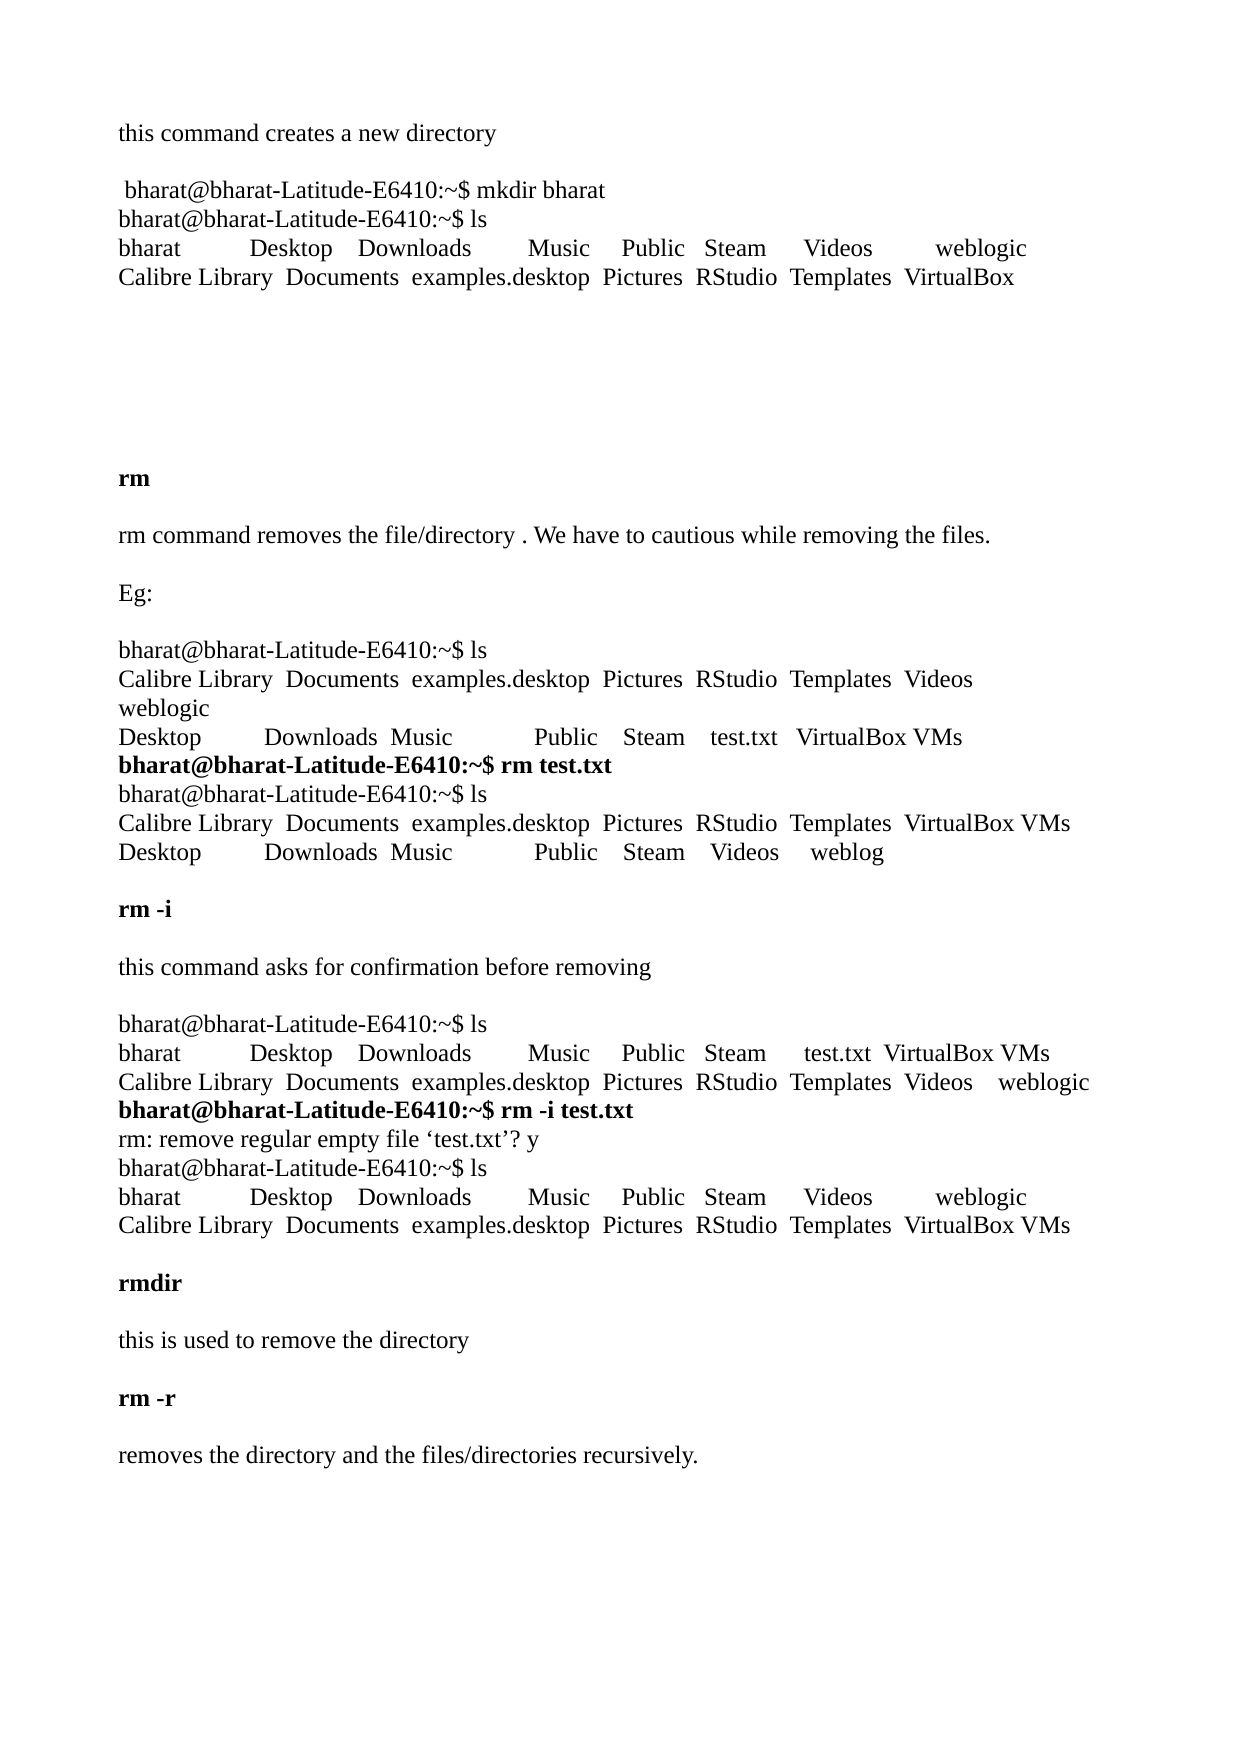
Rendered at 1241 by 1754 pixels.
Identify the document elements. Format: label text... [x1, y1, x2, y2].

text bharat@bharat-Latitude-E6410:~$ ls [118, 1153, 1122, 1182]
text rm -i [118, 894, 1122, 923]
text bharat@bharat-Latitude-E6410:~$ ls [118, 779, 1122, 808]
text Calibre Library Documents examples.desktop Pictures RStudio Templates Videos weblogic [118, 1067, 1122, 1096]
text rm [118, 463, 1122, 492]
text bharat Desktop Downloads Music Public Steam Videos weblogic [118, 1182, 1122, 1211]
text rmdir [118, 1268, 1122, 1297]
text rm: remove regular empty file ‘test.txt’? y [118, 1124, 1122, 1153]
text bharat@bharat-Latitude-E6410:~$ mkdir bharat [118, 176, 1122, 204]
text this command creates a new directory [118, 118, 1122, 147]
text bharat Desktop Downloads Music Public Steam Videos weblogic [118, 233, 1122, 262]
text this is used to remove the directory [118, 1326, 1122, 1354]
text bharat@bharat-Latitude-E6410:~$ rm -i test.txt [118, 1096, 1122, 1124]
text Desktop Downloads Music Public Steam test.txt VirtualBox VMs [118, 722, 1122, 751]
text Calibre Library Documents examples.desktop Pictures RStudio Templates VirtualBox VMs [118, 808, 1122, 837]
text Calibre Library Documents examples.desktop Pictures RStudio Templates VirtualBox VMs [118, 1211, 1122, 1239]
text rm -r [118, 1383, 1122, 1412]
text removes the directory and the files/directories recursively. [118, 1441, 1122, 1469]
text bharat@bharat-Latitude-E6410:~$ ls [118, 636, 1122, 664]
text bharat@bharat-Latitude-E6410:~$ rm test.txt [118, 751, 1122, 779]
text this command asks for confirmation before removing [118, 952, 1122, 981]
text rm command removes the file/directory . We have to cautious while removing the files. [118, 521, 1122, 549]
text Eg: [118, 578, 1122, 607]
text Desktop Downloads Music Public Steam Videos weblog [118, 837, 1122, 866]
text bharat@bharat-Latitude-E6410:~$ ls [118, 204, 1122, 233]
text Calibre Library Documents examples.desktop Pictures RStudio Templates Videos weblogic [118, 664, 1122, 722]
text Calibre Library Documents examples.desktop Pictures RStudio Templates VirtualBox [118, 262, 1122, 291]
text bharat Desktop Downloads Music Public Steam test.txt VirtualBox VMs [118, 1038, 1122, 1067]
text bharat@bharat-Latitude-E6410:~$ ls [118, 1009, 1122, 1038]
